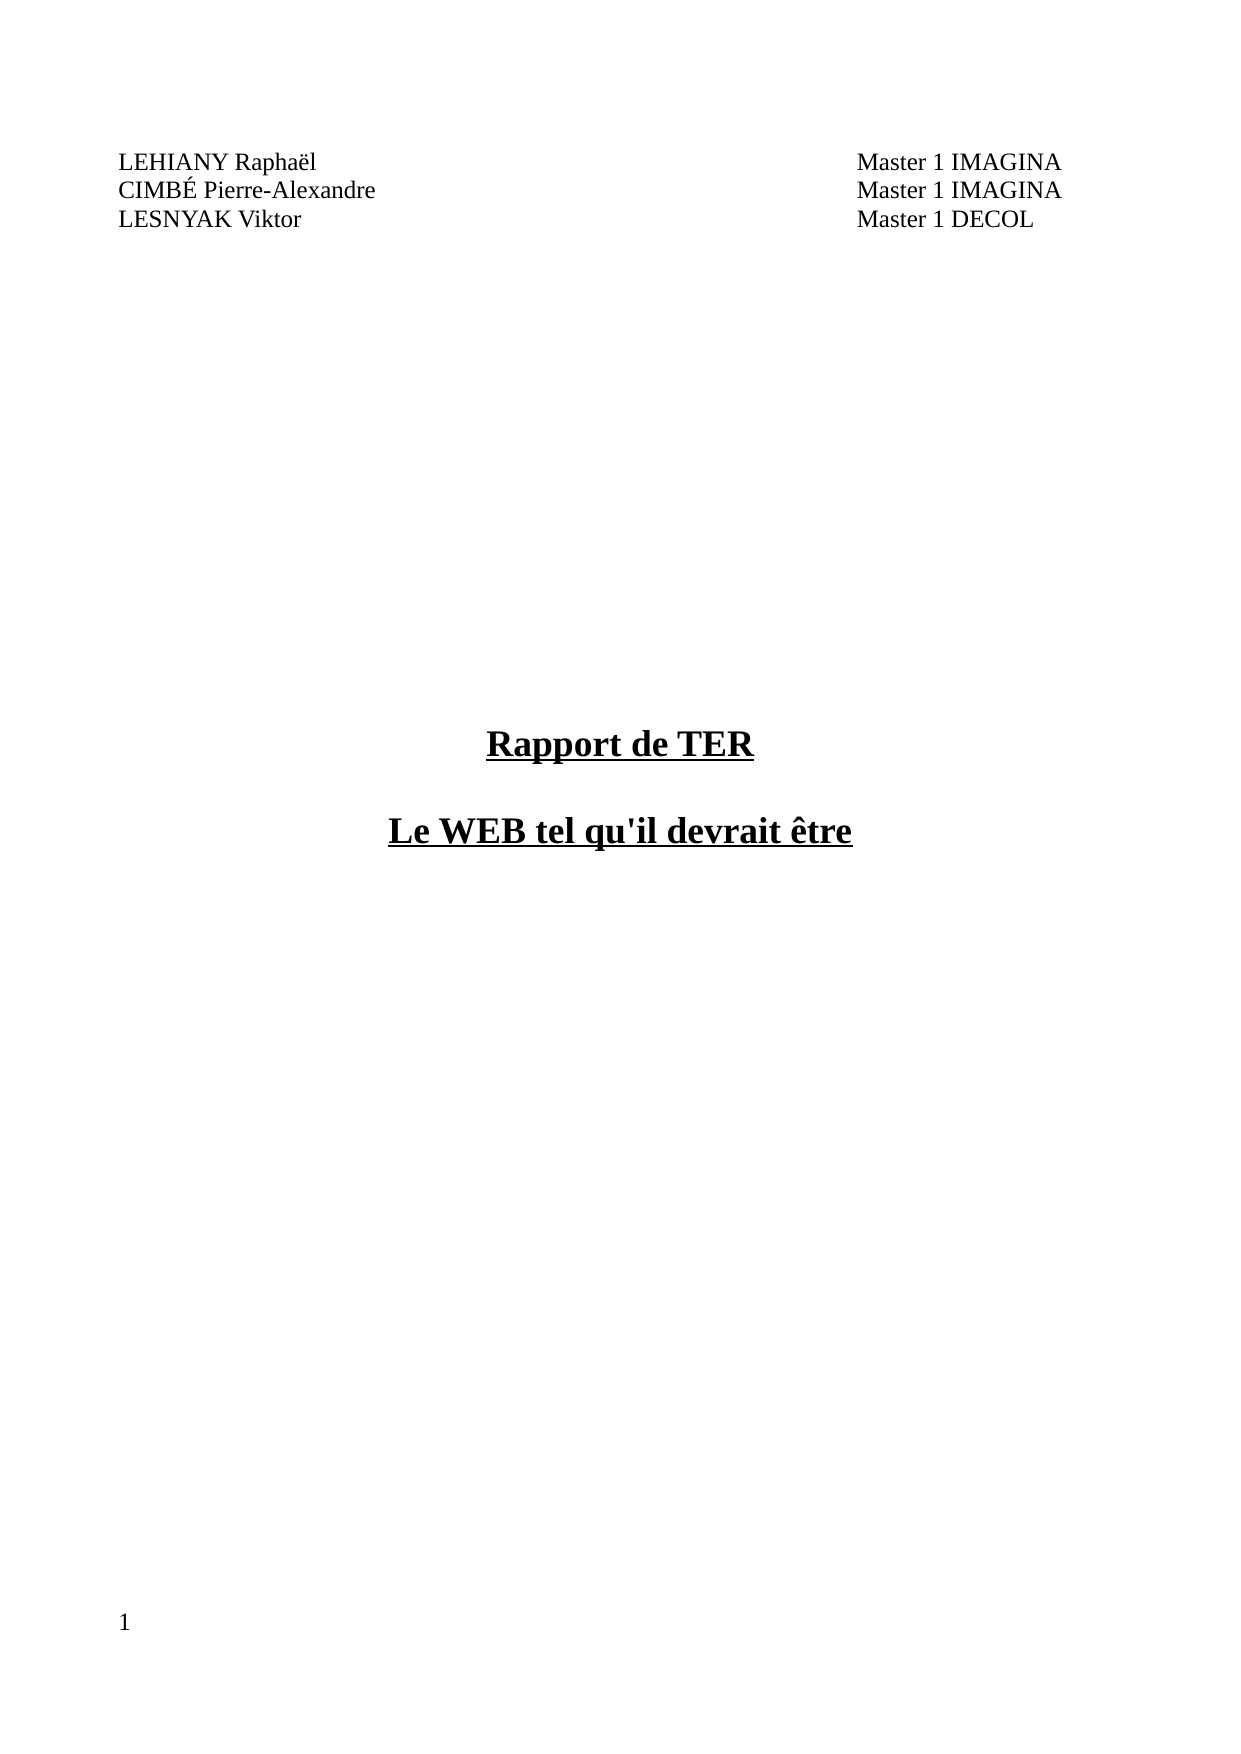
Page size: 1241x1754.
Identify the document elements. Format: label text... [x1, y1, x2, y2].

text Rapport de TER [118, 722, 1122, 765]
text CIMBÉ Pierre-Alexandre Master 1 IMAGINA [118, 176, 1122, 204]
text LESNYAK Viktor Master 1 DECOL [118, 204, 1122, 233]
text Le WEB tel qu'il devrait être [118, 808, 1122, 851]
text LEHIANY Raphaël Master 1 IMAGINA [118, 147, 1122, 176]
